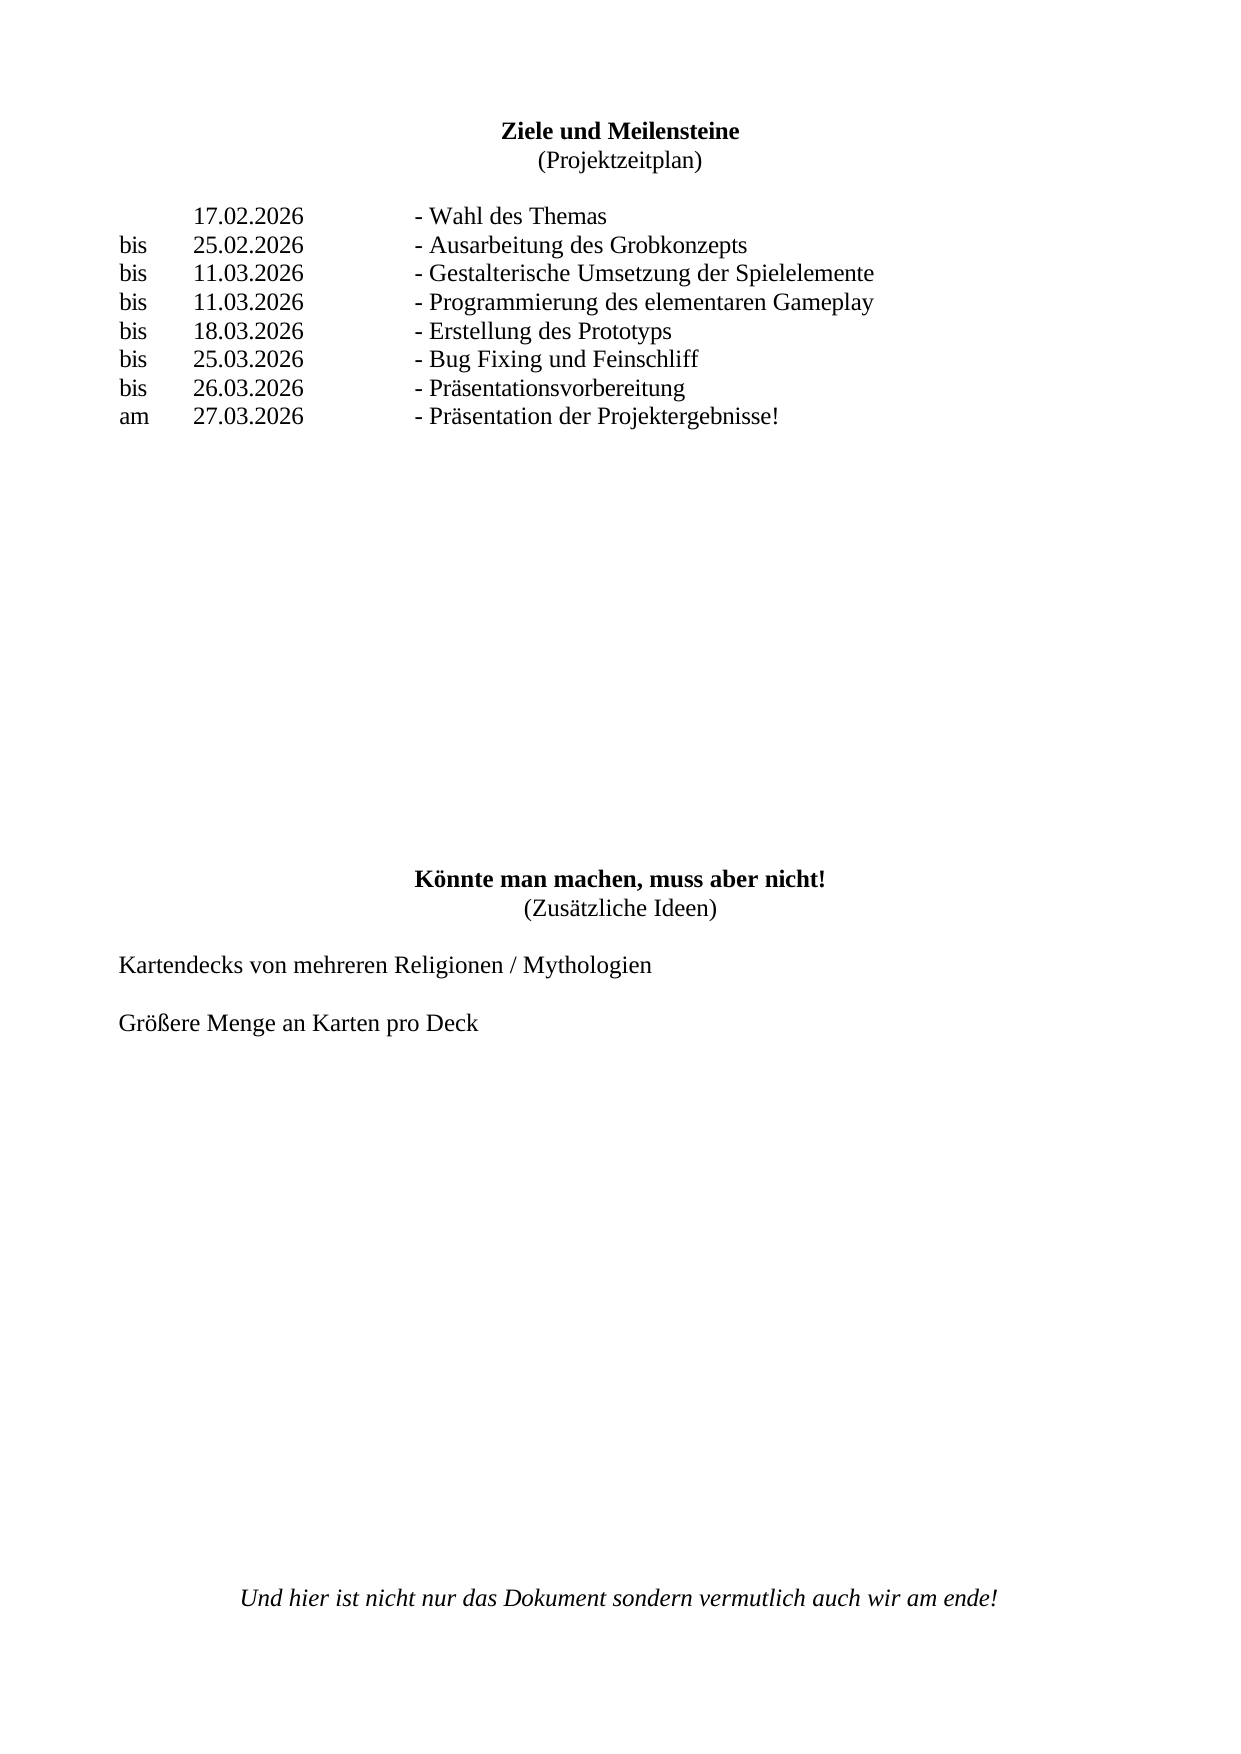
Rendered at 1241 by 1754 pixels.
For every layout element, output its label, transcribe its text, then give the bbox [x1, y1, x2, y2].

table_cell am [114, 404, 171, 432]
subtitle Ziele und Meilensteine [118, 116, 1122, 145]
table_cell 27.03.2026 [171, 404, 360, 432]
table_cell - Präsentationsvorbereitung [360, 375, 882, 404]
table_header - Wahl des Themas [360, 204, 882, 232]
table_cell 25.02.2026 [171, 232, 360, 261]
table_cell bis [114, 347, 171, 375]
text (Zusätzliche Ideen) Kartendecks von mehreren Religionen / Mythologien Größere Menge an Karten pro Deck [118, 893, 722, 1036]
table_cell - Gestalterische Umsetzung der Spielelemente [360, 261, 882, 289]
table_cell bis [114, 261, 171, 289]
subtitle Könnte man machen, muss aber nicht! [414, 864, 1122, 893]
table_cell 11.03.2026 [171, 289, 360, 318]
table_cell bis [114, 289, 171, 318]
table_cell - Bug Fixing und Feinschliff [360, 347, 882, 375]
table_cell - Erstellung des Prototyps [360, 318, 882, 347]
table_cell bis [114, 232, 171, 261]
table_cell - Präsentation der Projektergebnisse! [360, 404, 882, 432]
text Und hier ist nicht nur das Dokument sondern vermutlich auch wir am ende! [118, 1583, 1119, 1611]
table_cell - Ausarbeitung des Grobkonzepts [360, 232, 882, 261]
text (Projektzeitplan) [118, 145, 1122, 174]
table_cell 11.03.2026 [171, 261, 360, 289]
table_header 17.02.2026 [171, 204, 360, 232]
table_header [114, 204, 171, 232]
table_cell 18.03.2026 [171, 318, 360, 347]
table_cell 26.03.2026 [171, 375, 360, 404]
table_cell - Programmierung des elementaren Gameplay [360, 289, 882, 318]
table_cell bis [114, 318, 171, 347]
table_cell bis [114, 375, 171, 404]
table_cell 25.03.2026 [171, 347, 360, 375]
